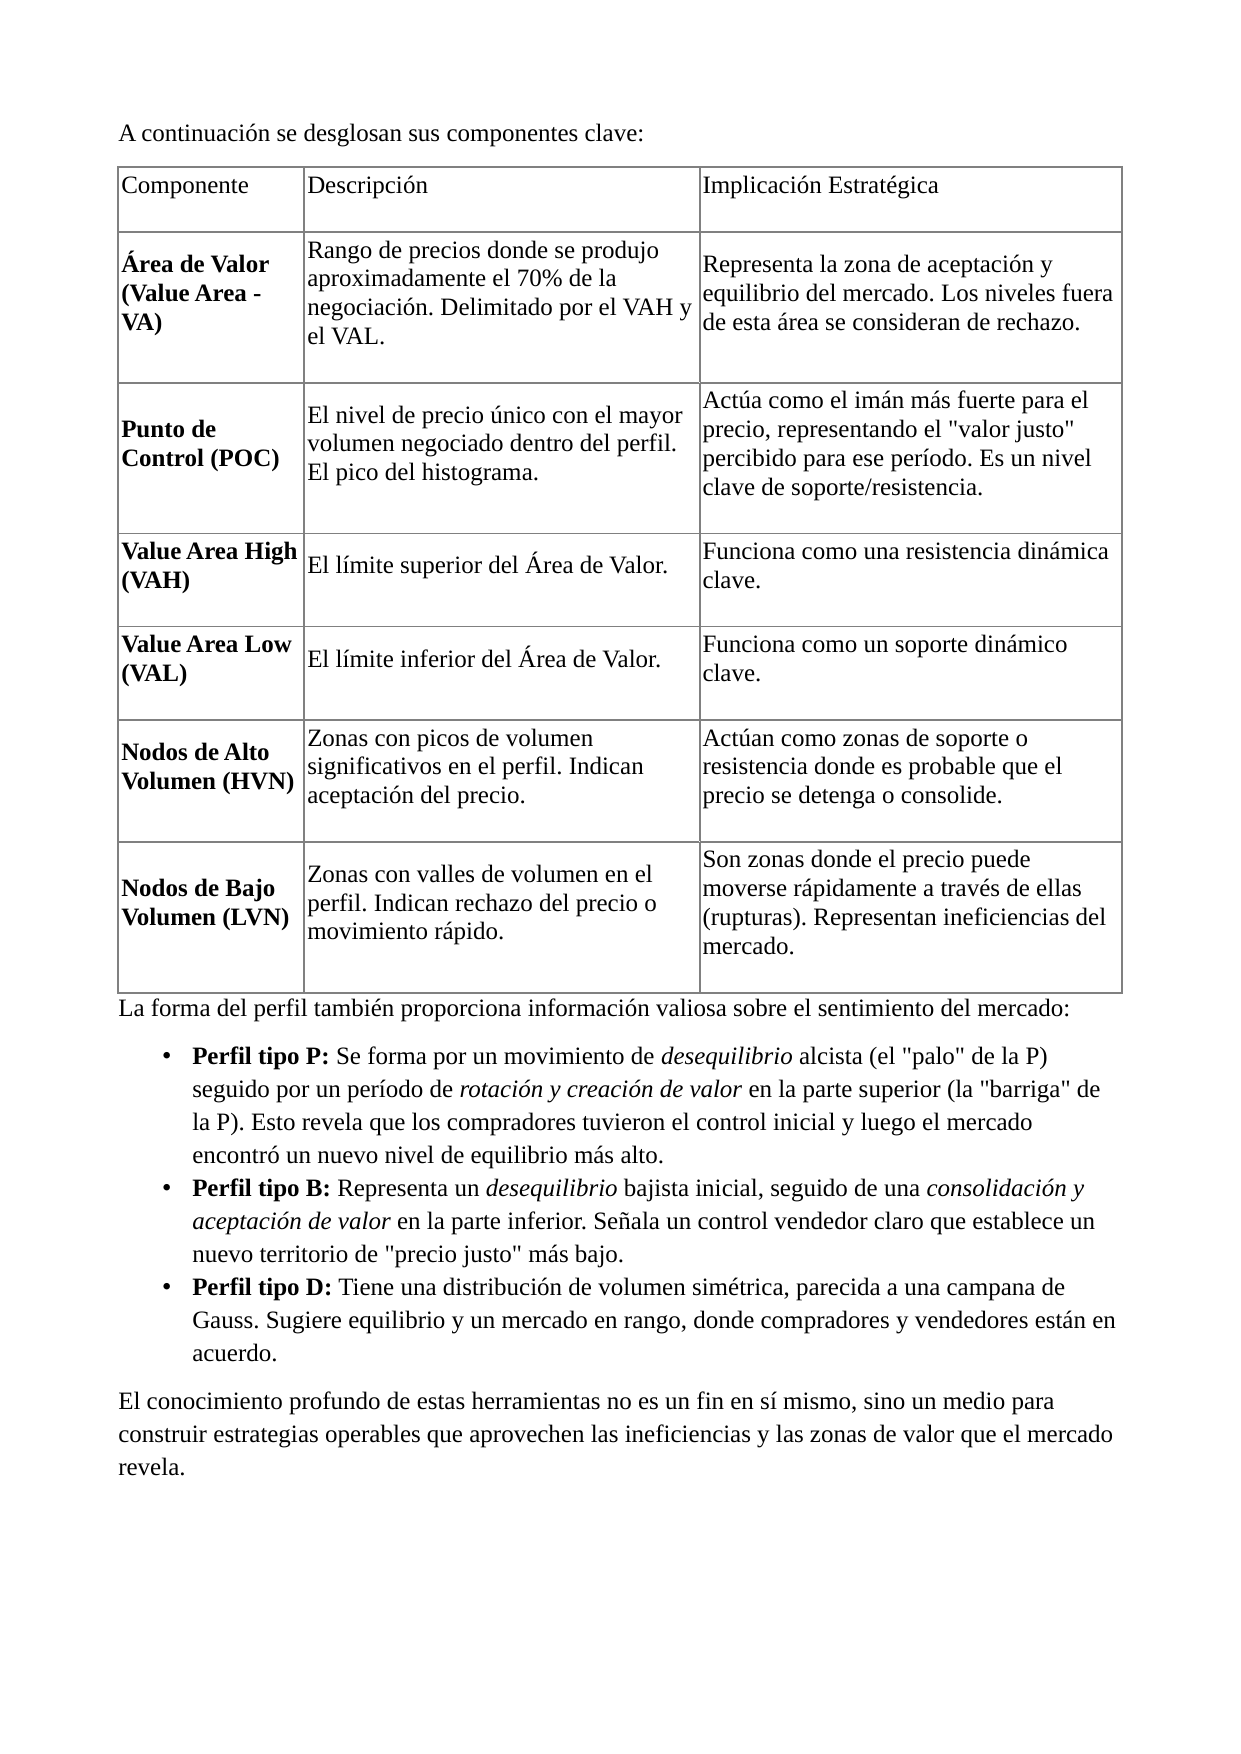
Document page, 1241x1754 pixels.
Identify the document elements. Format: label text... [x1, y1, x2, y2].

list Perfil tipo P: Se forma por un movimiento de desequilibrio alcista (el "palo" de la P) seguido por un período de rotación y creación de valor en la parte superior (la "barriga" de la P). Esto revela que los compradores tuvieron el control inicial y luego el mercado encontró un nuevo nivel de equilibrio más alto. [162, 1041, 1122, 1169]
table_cell Funciona como un soporte dinámico clave. [701, 627, 1121, 719]
table_cell Funciona como una resistencia dinámica clave. [701, 534, 1121, 626]
list Perfil tipo D: Tiene una distribución de volumen simétrica, parecida a una campana de Gauss. Sugiere equilibrio y un mercado en rango, donde compradores y vendedores están en acuerdo. [162, 1272, 1122, 1367]
table_cell Área de Valor (Value Area - VA) [119, 233, 303, 382]
table_cell Value Area High (VAH) [119, 534, 303, 626]
table_cell Zonas con picos de volumen significativos en el perfil. Indican aceptación del precio. [305, 721, 699, 841]
table_cell Nodos de Alto Volumen (HVN) [119, 721, 303, 841]
table_header Descripción [305, 168, 699, 231]
text La forma del perfil también proporciona información valiosa sobre el sentimiento del mercado: [118, 994, 1122, 1022]
text El conocimiento profundo de estas herramientas no es un fin en sí mismo, sino un medio para construir estrategias operables que aprovechen las ineficiencias y las zonas de valor que el mercado revela. [118, 1386, 1122, 1481]
table_cell El límite superior del Área de Valor. [305, 534, 699, 626]
table_cell Punto de Control (POC) [119, 384, 303, 533]
table_cell Son zonas donde el precio puede moverse rápidamente a través de ellas (rupturas). Representan ineficiencias del mercado. [701, 843, 1121, 992]
table_header Implicación Estratégica [701, 168, 1121, 231]
text A continuación se desglosan sus componentes clave: [118, 118, 1122, 147]
table_cell Nodos de Bajo Volumen (LVN) [119, 843, 303, 992]
table_cell Representa la zona de aceptación y equilibrio del mercado. Los niveles fuera de esta área se consideran de rechazo. [701, 233, 1121, 382]
table_cell Actúa como el imán más fuerte para el precio, representando el "valor justo" percibido para ese período. Es un nivel clave de soporte/resistencia. [701, 384, 1121, 533]
table_cell Actúan como zonas de soporte o resistencia donde es probable que el precio se detenga o consolide. [701, 721, 1121, 841]
table_cell El nivel de precio único con el mayor volumen negociado dentro del perfil. El pico del histograma. [305, 384, 699, 533]
table_cell Rango de precios donde se produjo aproximadamente el 70% de la negociación. Delimitado por el VAH y el VAL. [305, 233, 699, 382]
table_cell El límite inferior del Área de Valor. [305, 627, 699, 719]
table_header Componente [119, 168, 303, 231]
table_cell Zonas con valles de volumen en el perfil. Indican rechazo del precio o movimiento rápido. [305, 843, 699, 992]
table_cell Value Area Low (VAL) [119, 627, 303, 719]
list Perfil tipo B: Representa un desequilibrio bajista inicial, seguido de una consolidación y aceptación de valor en la parte inferior. Señala un control vendedor claro que establece un nuevo territorio de "precio justo" más bajo. [162, 1173, 1122, 1268]
